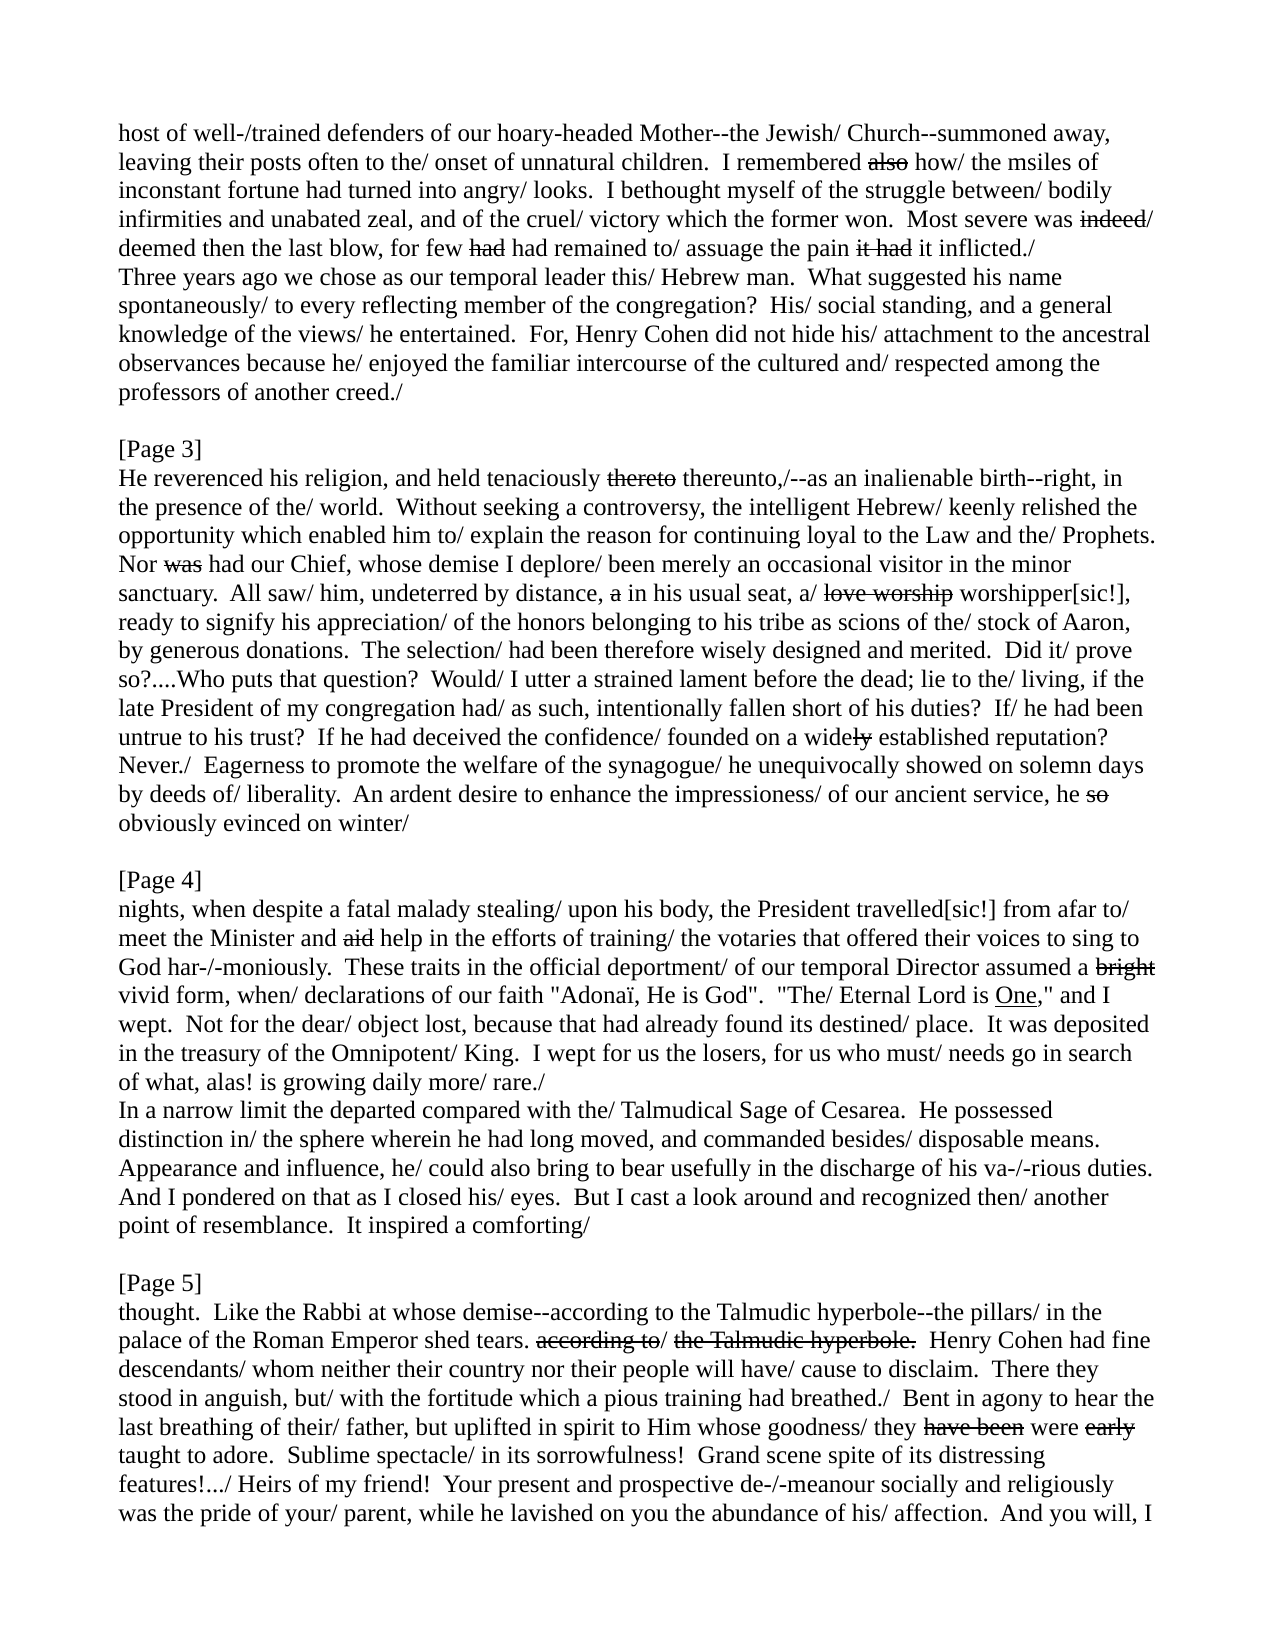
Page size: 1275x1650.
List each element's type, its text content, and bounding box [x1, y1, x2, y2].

text thought. Like the Rabbi at whose demise--according to the Talmudic hyperbole--the pillars/ in the palace of the Roman Emperor shed tears. according to/ the Talmudic hyperbole. Henry Cohen had fine descendants/ whom neither their country nor their people will have/ cause to disclaim. There they stood in anguish, but/ with the fortitude which a pious training had breathed./ Bent in agony to hear the last breathing of their/ father, but uplifted in spirit to Him whose goodness/ they have been were early taught to adore. Sublime spectacle/ in its sorrowfulness! Grand scene spite of its distressing features!.../ Heirs of my friend! Your present and prospective de-/-meanour socially and religiously was the pride of your/ parent, while he lavished on you the abundance of his/ affection. And you will, I [118, 1297, 1157, 1527]
text nights, when despite a fatal malady stealing/ upon his body, the President travelled[sic!] from afar to/ meet the Minister and aid help in the efforts of training/ the votaries that offered their voices to sing to God har-/-moniously. These traits in the official deportment/ of our temporal Director assumed a bright vivid form, when/ declarations of our faith "Adonaï, He is God". "The/ Eternal Lord is One," and I wept. Not for the dear/ object lost, because that had already found its destined/ place. It was deposited in the treasury of the Omnipotent/ King. I wept for us the losers, for us who must/ needs go in search of what, alas! is growing daily more/ rare./ [118, 894, 1157, 1096]
text [Page 5] [118, 1268, 1157, 1297]
text He reverenced his religion, and held tenaciously thereto thereunto,/--as an inalienable birth--right, in the presence of the/ world. Without seeking a controversy, the intelligent Hebrew/ keenly relished the opportunity which enabled him to/ explain the reason for continuing loyal to the Law and the/ Prophets. Nor was had our Chief, whose demise I deplore/ been merely an occasional visitor in the minor sanctuary. All saw/ him, undeterred by distance, a in his usual seat, a/ love worship worshipper[sic!], ready to signify his appreciation/ of the honors belonging to his tribe as scions of the/ stock of Aaron, by generous donations. The selection/ had been therefore wisely designed and merited. Did it/ prove so?....Who puts that question? Would/ I utter a strained lament before the dead; lie to the/ living, if the late President of my congregation had/ as such, intentionally fallen short of his duties? If/ he had been untrue to his trust? If he had deceived the confidence/ founded on a widely established reputation? Never./ Eagerness to promote the welfare of the synagogue/ he unequivocally showed on solemn days by deeds of/ liberality. An ardent desire to enhance the impressioness/ of our ancient service, he so obviously evinced on winter/ [118, 463, 1157, 837]
text [Page 4] [118, 866, 1157, 894]
text host of well-/trained defenders of our hoary-headed Mother--the Jewish/ Church--summoned away, leaving their posts often to the/ onset of unnatural children. I remembered also how/ the msiles of inconstant fortune had turned into angry/ looks. I bethought myself of the struggle between/ bodily infirmities and unabated zeal, and of the cruel/ victory which the former won. Most severe was indeed/ deemed then the last blow, for few had had remained to/ assuage the pain it had it inflicted./ [118, 118, 1157, 262]
text In a narrow limit the departed compared with the/ Talmudical Sage of Cesarea. He possessed distinction in/ the sphere wherein he had long moved, and commanded besides/ disposable means. Appearance and influence, he/ could also bring to bear usefully in the discharge of his va-/-rious duties. And I pondered on that as I closed his/ eyes. But I cast a look around and recognized then/ another point of resemblance. It inspired a comforting/ [118, 1096, 1157, 1239]
text [Page 3] [118, 434, 1157, 463]
text Three years ago we chose as our temporal leader this/ Hebrew man. What suggested his name spontaneously/ to every reflecting member of the congregation? His/ social standing, and a general knowledge of the views/ he entertained. For, Henry Cohen did not hide his/ attachment to the ancestral observances because he/ enjoyed the familiar intercourse of the cultured and/ respected among the professors of another creed./ [118, 262, 1157, 406]
